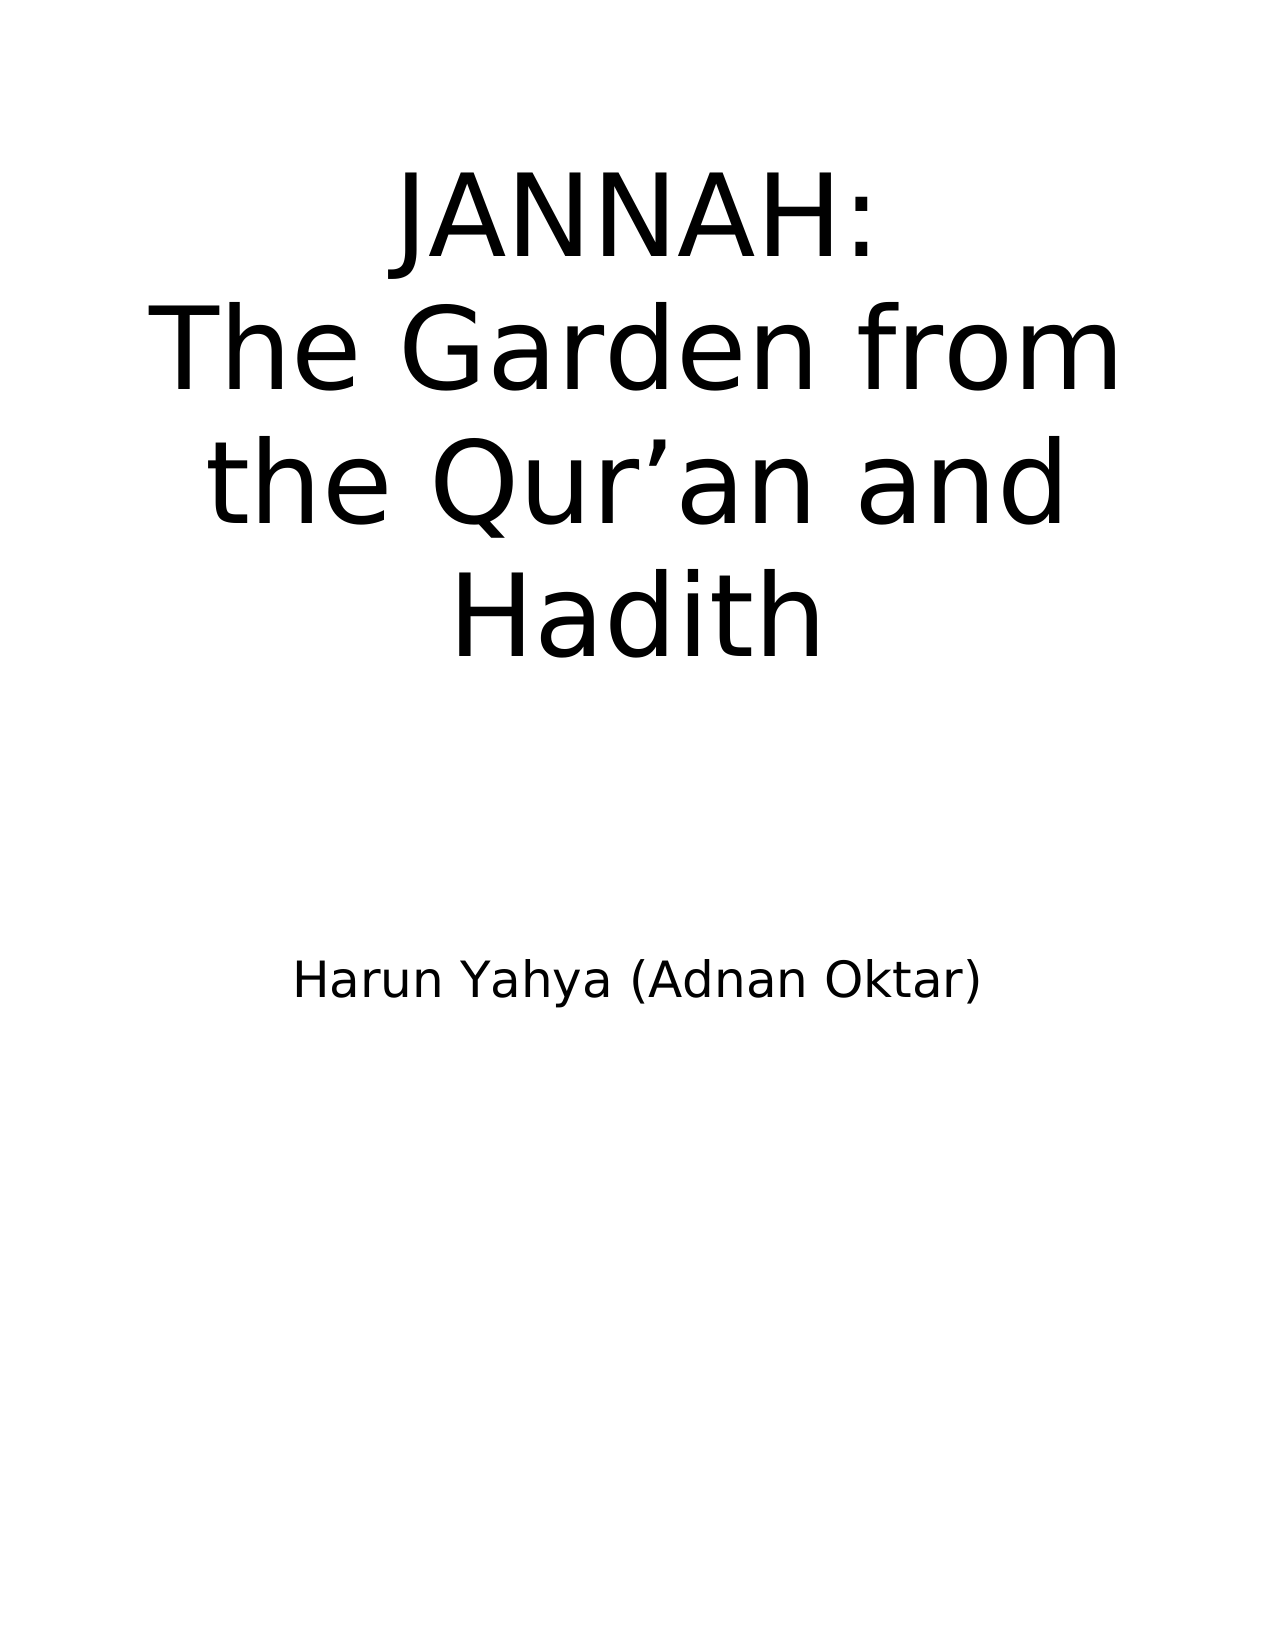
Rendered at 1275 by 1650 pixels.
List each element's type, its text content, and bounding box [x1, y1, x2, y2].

title The Garden from the Qur’an and Hadith [75, 283, 1200, 684]
text Harun Yahya (Adnan Oktar) [75, 951, 1200, 1009]
title JANNAH: [75, 150, 1200, 283]
